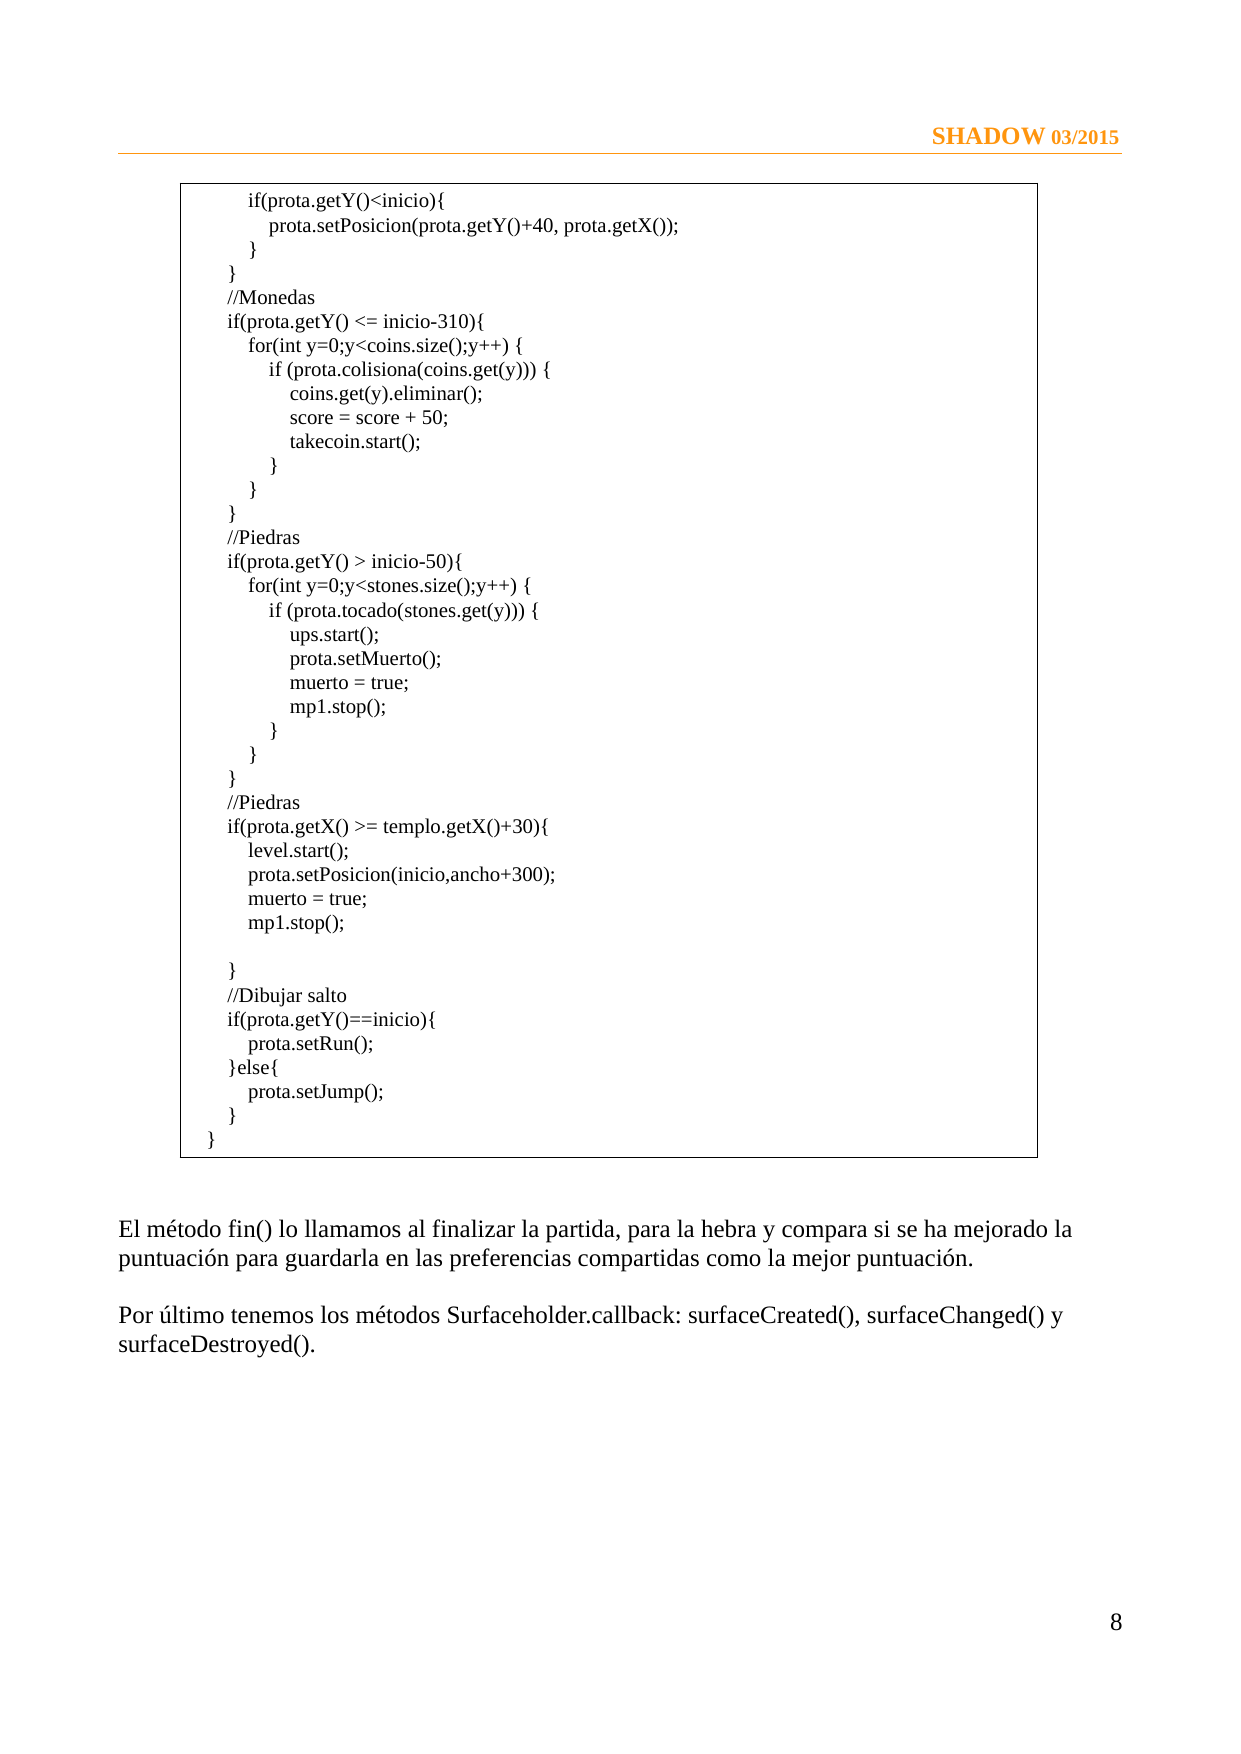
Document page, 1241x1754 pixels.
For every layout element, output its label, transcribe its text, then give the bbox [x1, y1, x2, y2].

text Por último tenemos los métodos Surfaceholder.callback: surfaceCreated(), surfaceChanged() y surfaceDestroyed(). [118, 1301, 1122, 1358]
text El método fin() lo llamamos al finalizar la partida, para la hebra y compara si se ha mejorado la puntuación para guardarla en las preferencias compartidas como la mejor puntuación. [118, 1214, 1122, 1272]
table_header if(prota.getY()<inicio){ prota.setPosicion(prota.getY()+40, prota.getX()); } } //Monedas if(prota.getY() <= inicio-310){ for(int y=0;y<coins.size();y++) { if (prota.colisiona(coins.get(y))) { coins.get(y).eliminar(); score = score + 50; takecoin.start(); } } } //Piedras if(prota.getY() > inicio-50){ for(int y=0;y<stones.size();y++) { if (prota.tocado(stones.get(y))) { ups.start(); prota.setMuerto(); muerto = true; mp1.stop(); } } } //Piedras if(prota.getX() >= templo.getX()+30){ level.start(); prota.setPosicion(inicio,ancho+300); muerto = true; mp1.stop(); } //Dibujar salto if(prota.getY()==inicio){ prota.setRun(); }else{ prota.setJump(); } } [181, 184, 1037, 1157]
